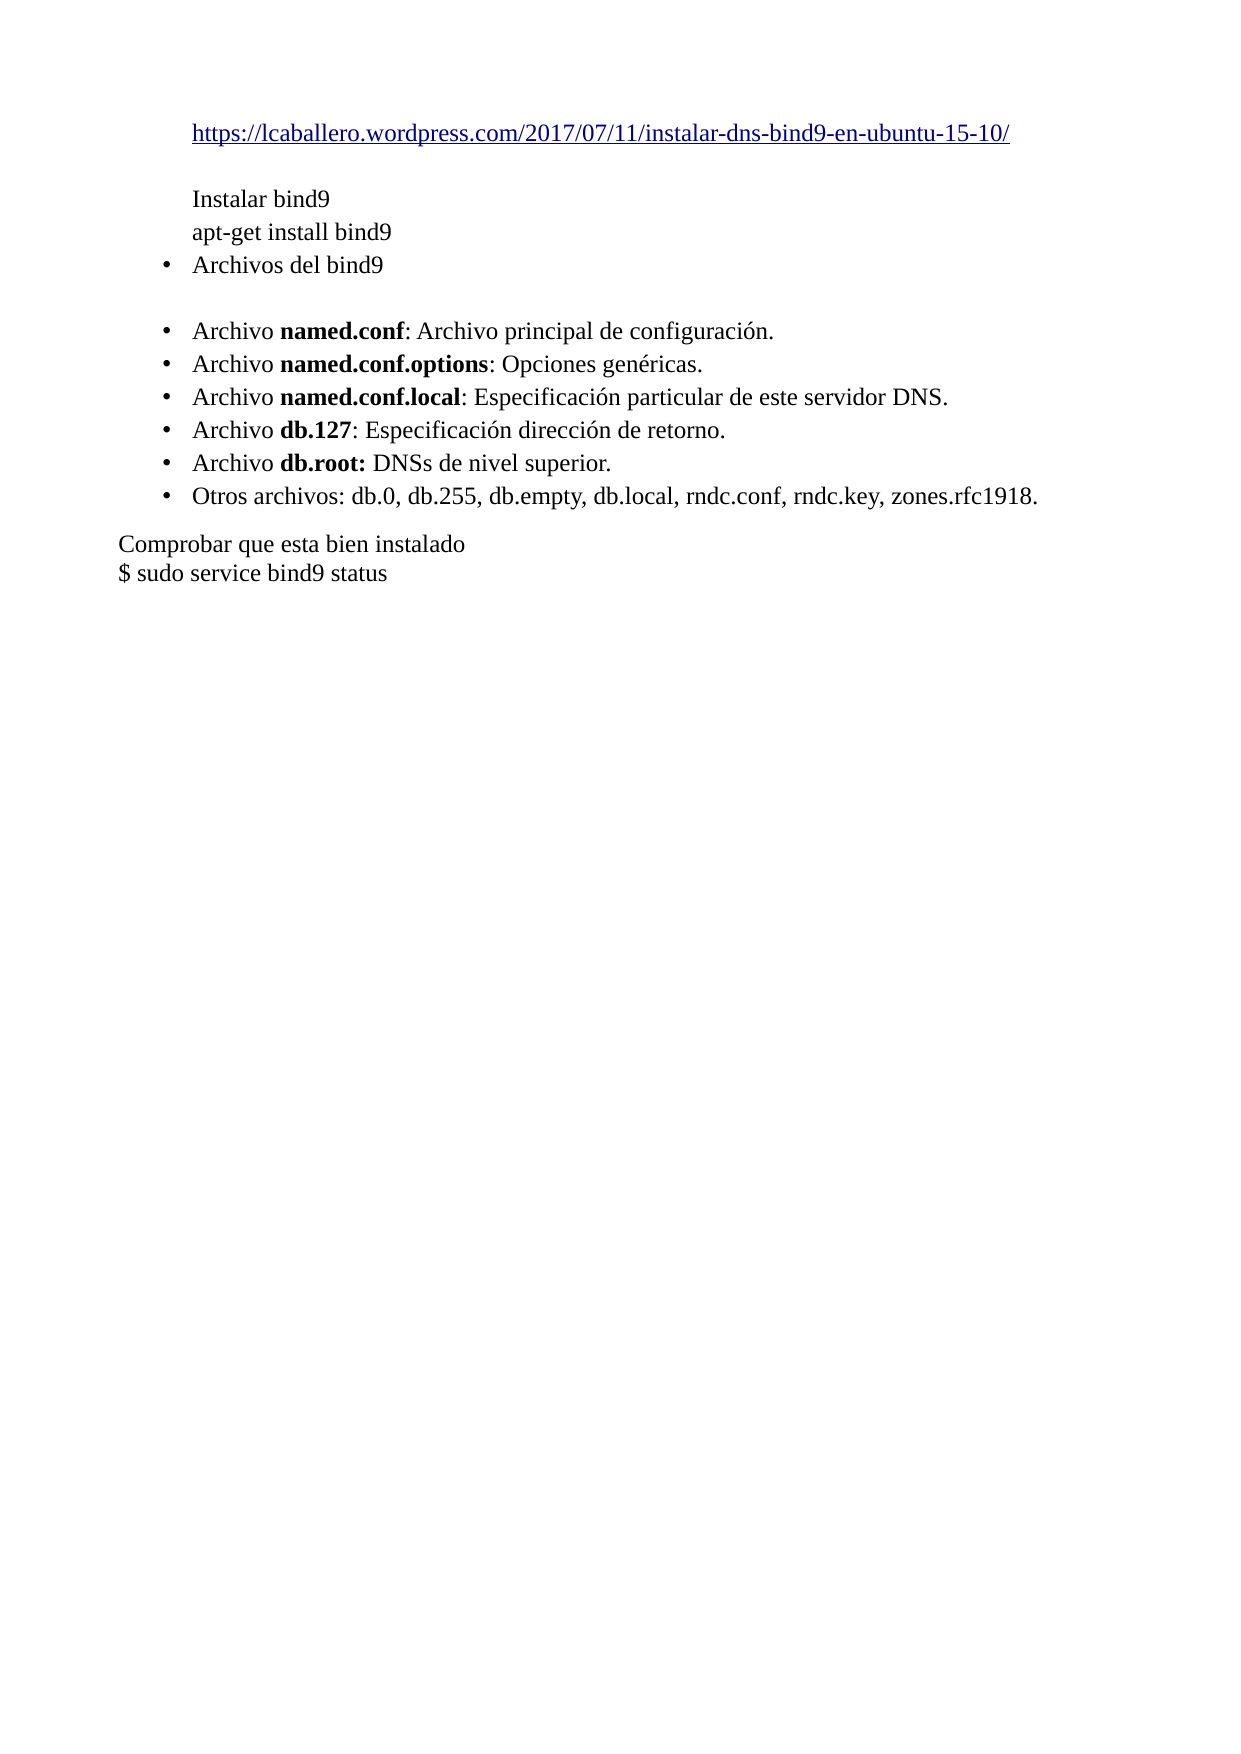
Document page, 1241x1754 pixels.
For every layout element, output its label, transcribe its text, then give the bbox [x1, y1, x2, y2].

list Archivo named.conf: Archivo principal de configuración. [162, 316, 1122, 345]
list Archivos del bind9 [162, 250, 1122, 279]
text Comprobar que esta bien instalado [118, 529, 1122, 558]
text $ sudo service bind9 status [118, 558, 1122, 586]
list Archivo db.127: Especificación dirección de retorno. [162, 415, 1122, 444]
list Archivo named.conf.options: Opciones genéricas. [162, 349, 1122, 378]
list Archivo named.conf.local: Especificación particular de este servidor DNS. [162, 382, 1122, 411]
list https://lcaballero.wordpress.com/2017/07/11/instalar-dns-bind9-en-ubuntu-15-10/ [162, 118, 1122, 147]
list Archivo db.root: DNSs de nivel superior. [162, 448, 1122, 477]
list apt-get install bind9 [162, 217, 1122, 246]
list Instalar bind9 [162, 184, 1122, 213]
list Otros archivos: db.0, db.255, db.empty, db.local, rndc.conf, rndc.key, zones.rfc1918. [162, 481, 1122, 510]
